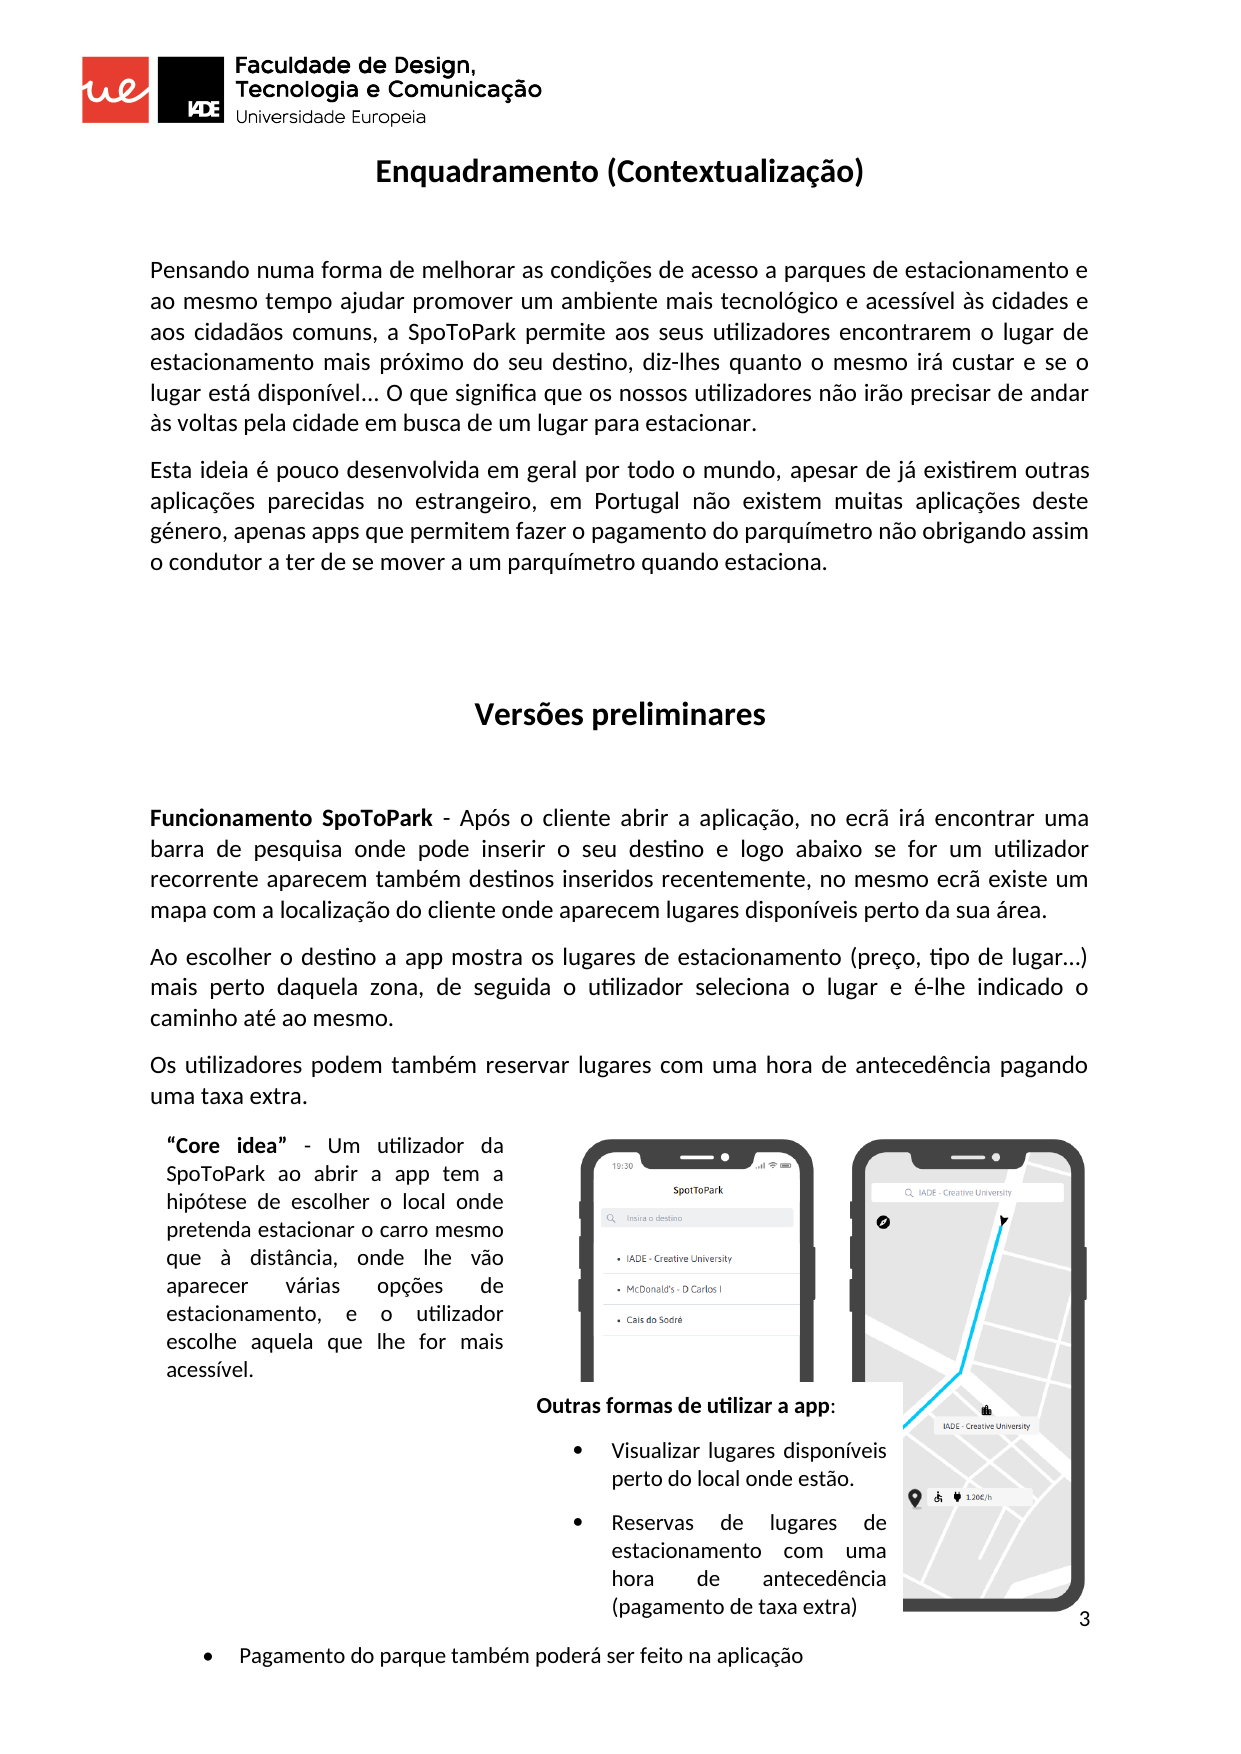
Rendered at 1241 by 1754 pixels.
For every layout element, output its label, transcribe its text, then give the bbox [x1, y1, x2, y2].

text “Core idea” - Um utilizador da SpoToPark ao abrir a app tem a hipótese de escolher o local onde pretenda estacionar o carro mesmo que à distância, onde lhe vão aparecer várias opções de estacionamento, e o utilizador escolhe aquela que lhe for mais acessível. [166, 1131, 504, 1383]
text Funcionamento SpoToPark - Após o cliente abrir a aplicação, no ecrã irá encontrar uma barra de pesquisa onde pode inserir o seu destino e logo abaixo se for um utilizador recorrente aparecem também destinos inseridos recentemente, no mesmo ecrã existe um mapa com a localização do cliente onde aparecem lugares disponíveis perto da sua área. [150, 802, 1090, 924]
text Pensando numa forma de melhorar as condições de acesso a parques de estacionamento e ao mesmo tempo ajudar promover um ambiente mais tecnológico e acessível às cidades e aos cidadãos comuns, a SpoToPark permite aos seus utilizadores encontrarem o lugar de estacionamento mais próximo do seu destino, diz-lhes quanto o mesmo irá custar e se o lugar está disponível... O que significa que os nossos utilizadores não irão precisar de andar às voltas pela cidade em busca de um lugar para estacionar. [150, 254, 1090, 438]
text Outras formas de utilizar a app: [536, 1391, 887, 1419]
list Visualizar lugares disponíveis perto do local onde estão. [574, 1436, 887, 1492]
list Reservas de lugares de estacionamento com uma hora de antecedência (pagamento de taxa extra) [574, 1508, 887, 1621]
text • Pagamento do parque também poderá ser feito na aplicação [166, 1641, 987, 1669]
text Versões preliminares [150, 693, 1090, 733]
text Os utilizadores podem também reservar lugares com uma hora de antecedência pagando uma taxa extra. [150, 1049, 1090, 1110]
text Enquadramento (Contextualização) [150, 150, 1090, 191]
text Esta ideia é pouco desenvolvida em geral por todo o mundo, apesar de já existirem outras aplicações parecidas no estrangeiro, em Portugal não existem muitas aplicações deste género, apenas apps que permitem fazer o pagamento do parquímetro não obrigando assim o condutor a ter de se mover a um parquímetro quando estaciona. [150, 454, 1090, 576]
text [151, 1124, 519, 1401]
text Ao escolher o destino a app mostra os lugares de estacionamento (preço, tipo de lugar…) mais perto daquela zona, de seguida o utilizador seleciona o lugar e é-lhe indicado o caminho até ao mesmo. [150, 941, 1090, 1033]
